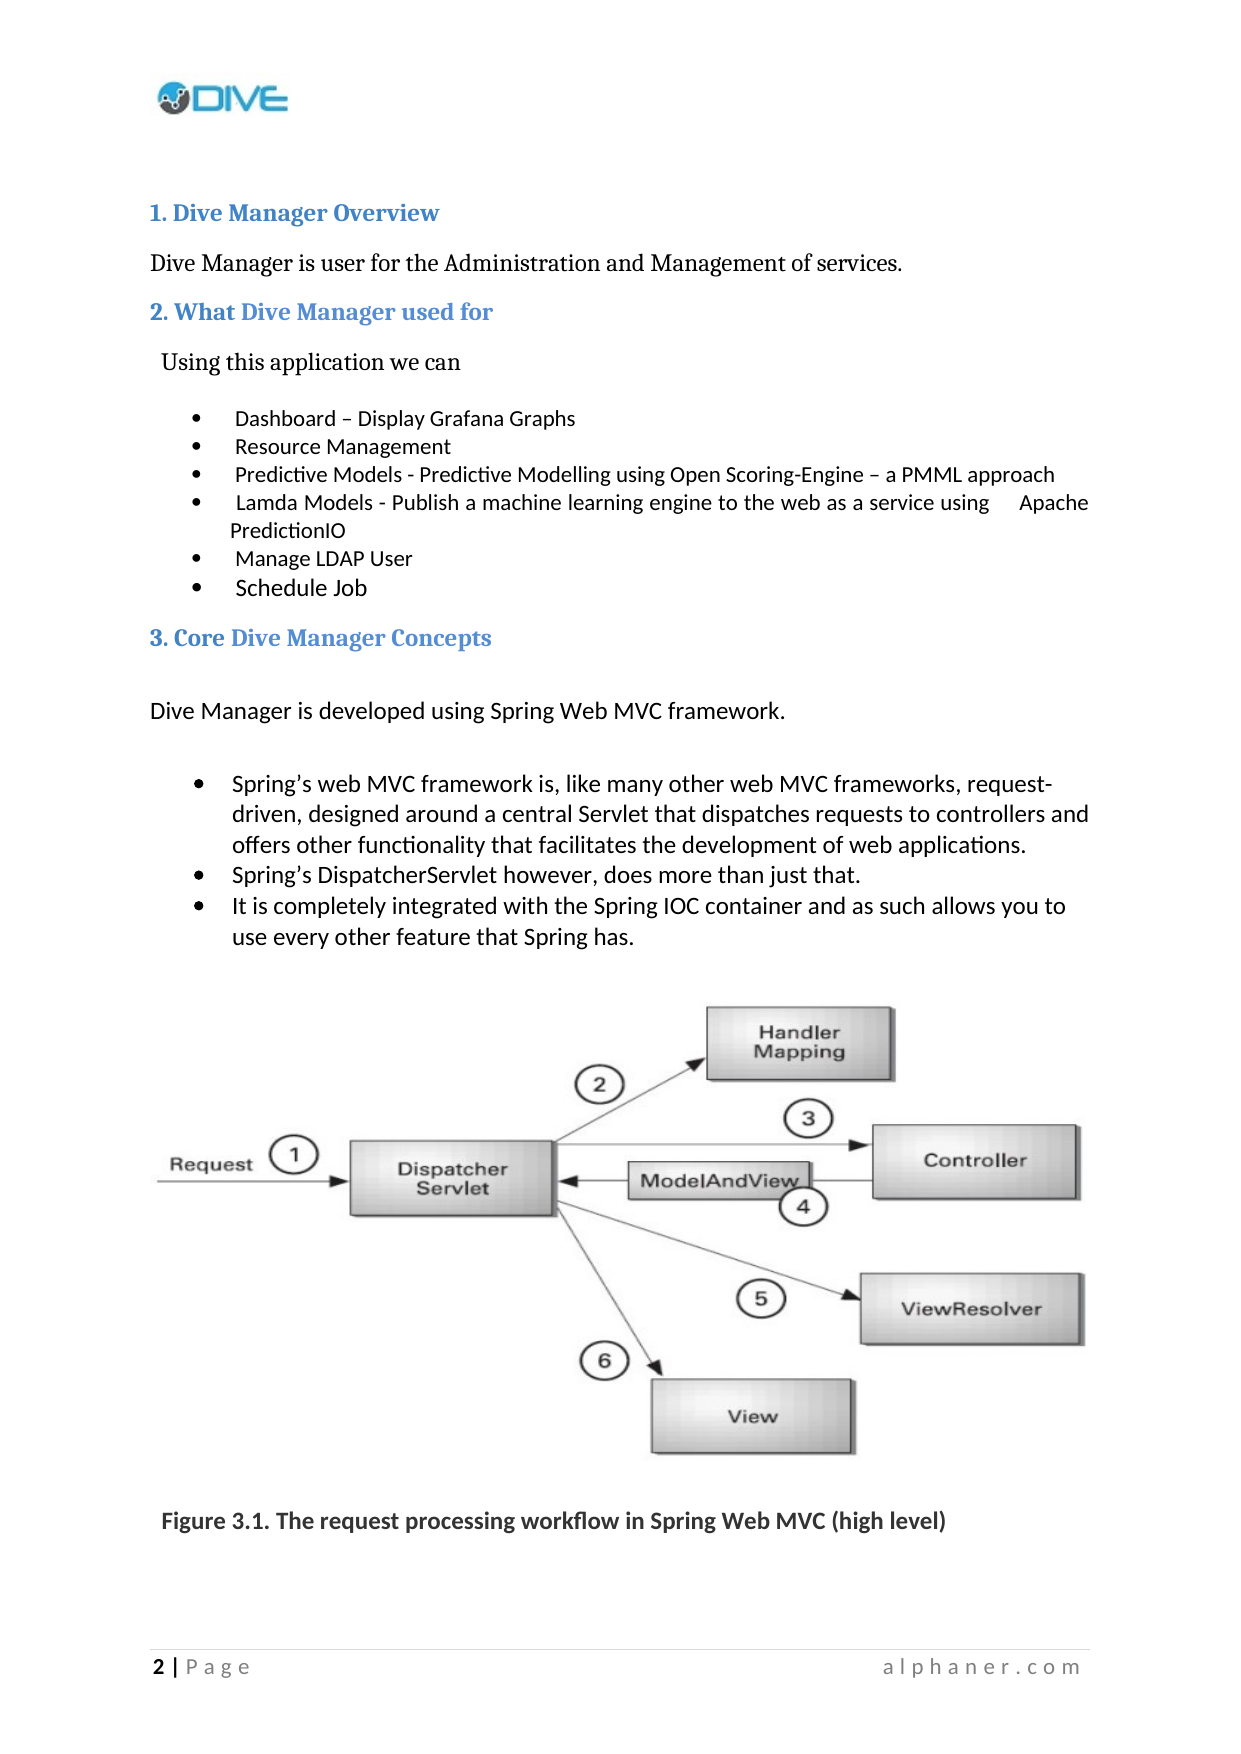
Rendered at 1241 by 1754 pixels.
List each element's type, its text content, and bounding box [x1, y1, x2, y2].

picture [150, 993, 1090, 1463]
list Spring’s DispatcherServlet however, does more than just that. [194, 860, 1090, 890]
text Figure 3.1. The request processing workflow in Spring Web MVC (high level) [150, 1505, 1090, 1536]
list Spring’s web MVC framework is, like many other web MVC frameworks, request-driven, designed around a central Servlet that dispatches requests to controllers and offers other functionality that facilitates the development of web applications. [194, 768, 1090, 860]
picture [150, 73, 291, 116]
list Schedule Job [192, 572, 1090, 603]
subtitle 3. Core Dive Manager Concepts [150, 624, 1090, 653]
subtitle 2. What Dive Manager used for [150, 298, 1090, 327]
subtitle 1. Dive Manager Overview [150, 199, 1090, 228]
list Lamda Models - Publish a machine learning engine to the web as a service using Apache PredictionIO [192, 488, 1090, 544]
subtitle Using this application we can [150, 348, 1090, 376]
text Dive Manager is developed using Spring Web MVC framework. [150, 695, 1090, 726]
list Manage LDAP User [192, 544, 1090, 572]
list Resource Management [192, 432, 1090, 460]
list Dashboard – Display Grafana Graphs [192, 404, 1090, 432]
subtitle Dive Manager is user for the Administration and Management of services. [150, 248, 1090, 277]
list Predictive Models - Predictive Modelling using Open Scoring-Engine – a PMML approach [192, 460, 1090, 488]
list It is completely integrated with the Spring IOC container and as such allows you to use every other feature that Spring has. [194, 890, 1090, 951]
